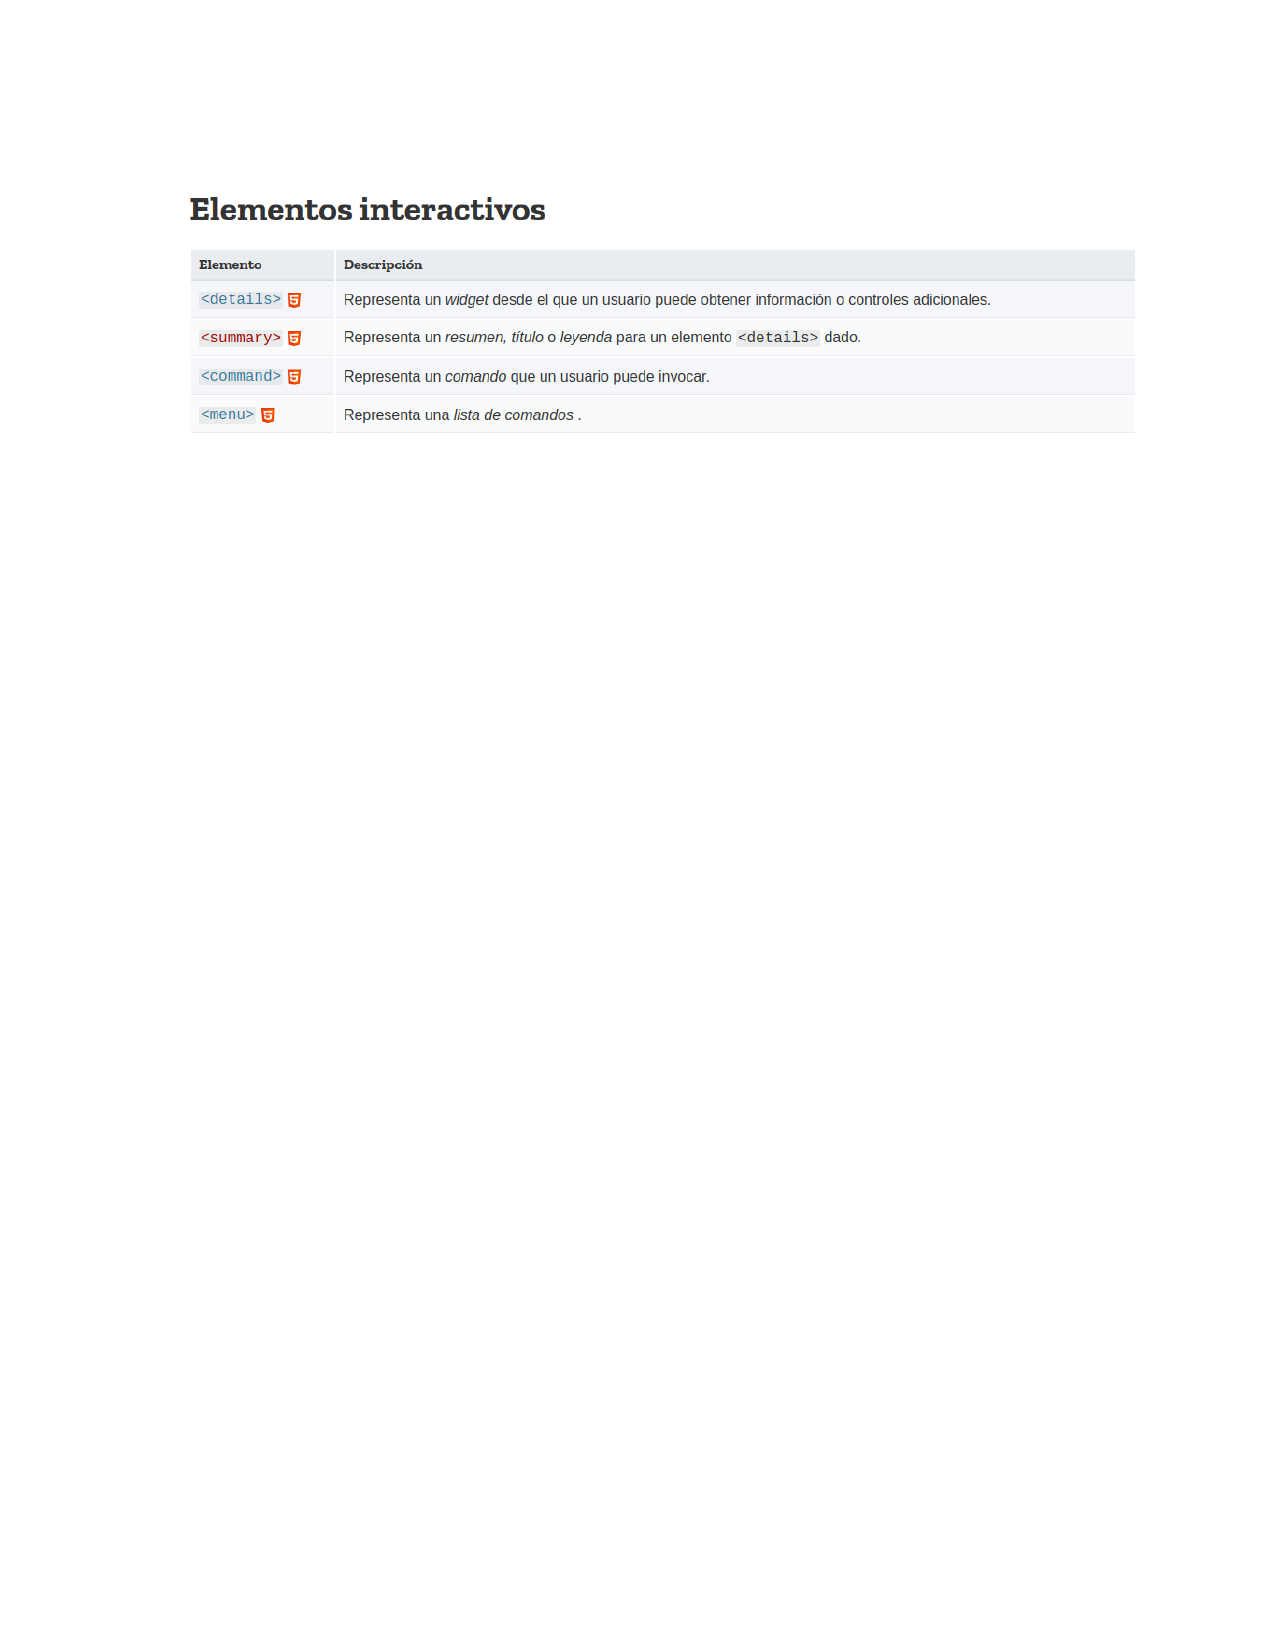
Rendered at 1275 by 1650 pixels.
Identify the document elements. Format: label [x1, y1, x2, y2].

picture [118, 175, 1157, 489]
